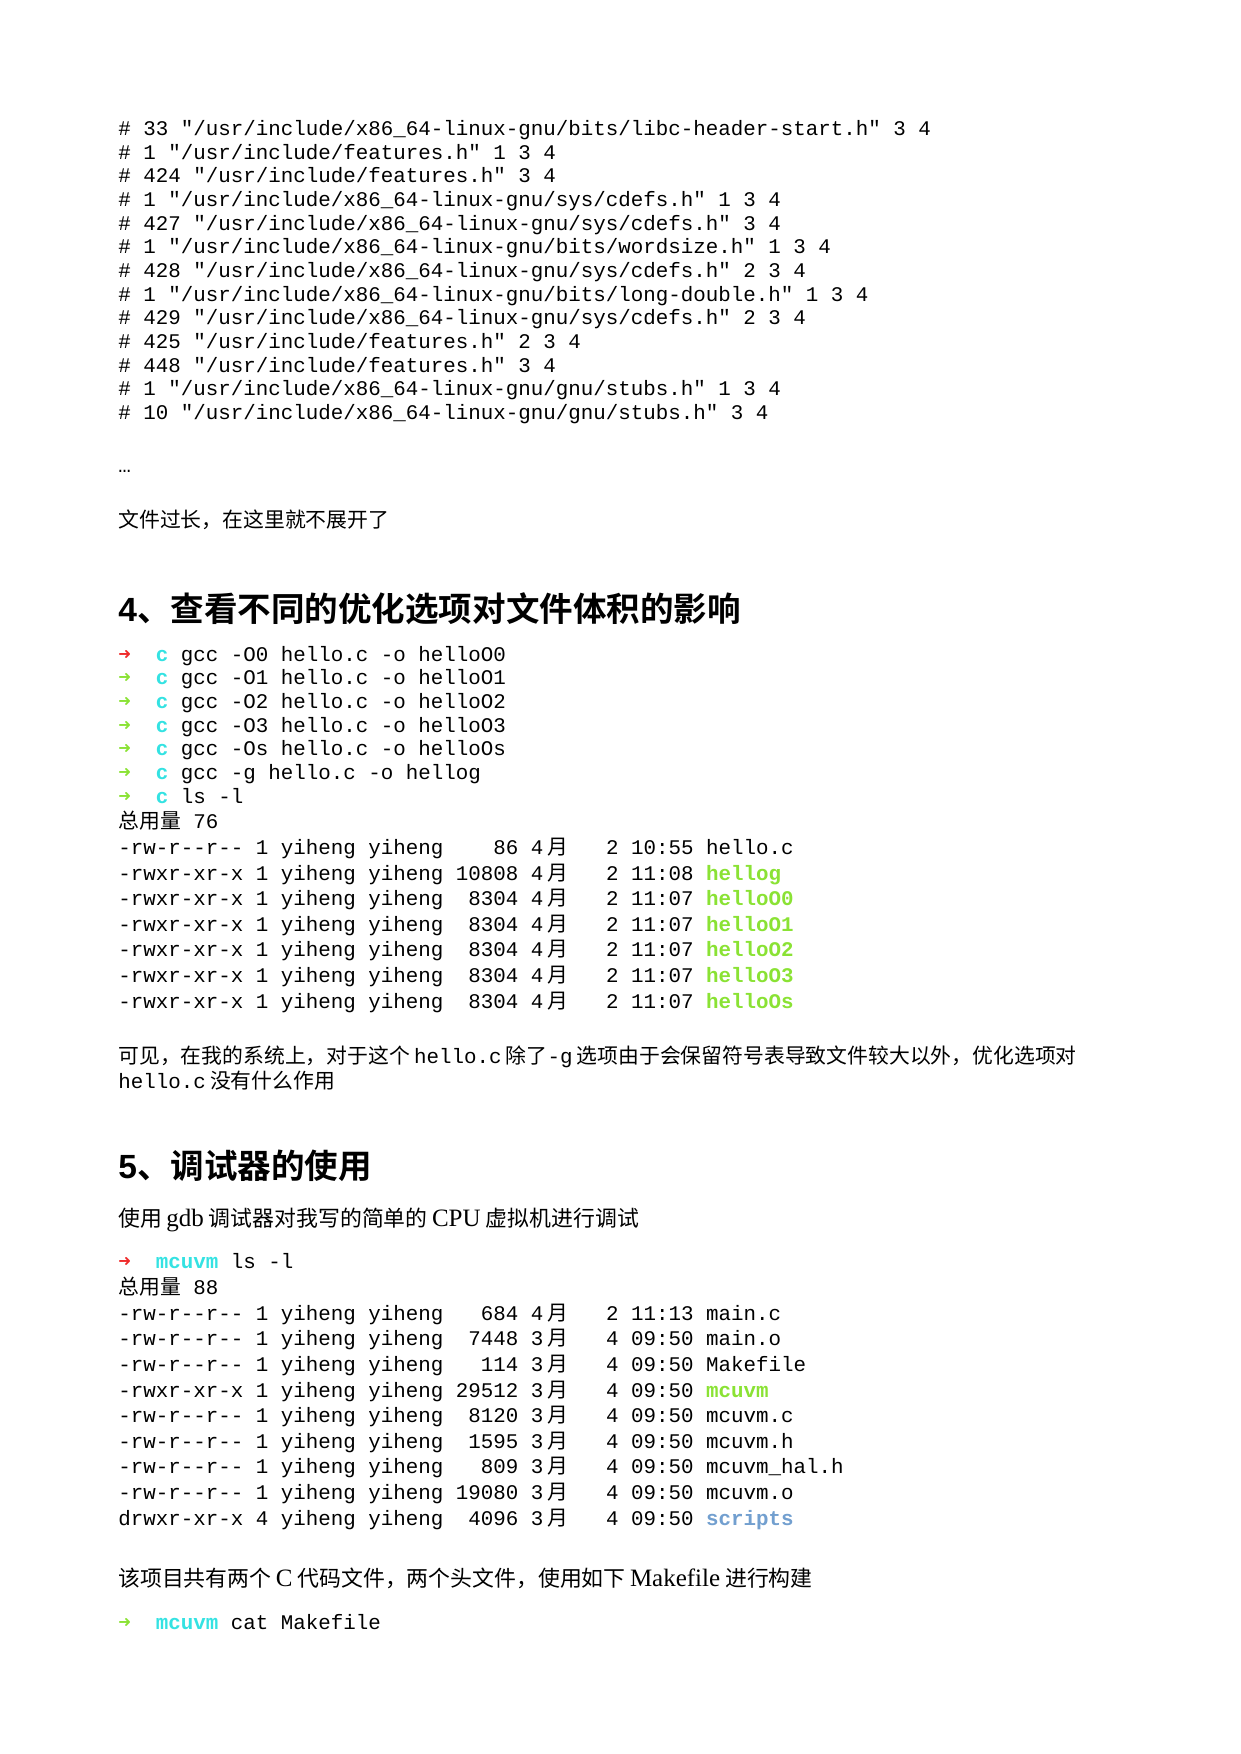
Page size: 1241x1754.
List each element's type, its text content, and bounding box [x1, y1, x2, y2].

text 总用量 88 [118, 1275, 1122, 1301]
text 文件过长，在这里就不展开了 [118, 508, 1122, 532]
text -rw-r--r-- 1 yiheng yiheng 809 3月 4 09:50 mcuvm_hal.h [118, 1454, 1122, 1480]
text # 1 "/usr/include/x86_64-linux-gnu/gnu/stubs.h" 1 3 4 [118, 378, 1122, 402]
text -rwxr-xr-x 1 yiheng yiheng 8304 4月 2 11:07 helloOs [118, 989, 1122, 1014]
text -rwxr-xr-x 1 yiheng yiheng 8304 4月 2 11:07 helloO0 [118, 886, 1122, 912]
text # 1 "/usr/include/features.h" 1 3 4 [118, 142, 1122, 165]
text # 424 "/usr/include/features.h" 3 4 [118, 165, 1122, 189]
text -rw-r--r-- 1 yiheng yiheng 19080 3月 4 09:50 mcuvm.o [118, 1480, 1122, 1506]
text ➜ mcuvm ls -l [118, 1251, 1122, 1275]
subtitle 5、调试器的使用 [118, 1139, 1122, 1188]
text -rw-r--r-- 1 yiheng yiheng 8120 3月 4 09:50 mcuvm.c [118, 1403, 1122, 1429]
text # 1 "/usr/include/x86_64-linux-gnu/sys/cdefs.h" 1 3 4 [118, 189, 1122, 213]
text # 428 "/usr/include/x86_64-linux-gnu/sys/cdefs.h" 2 3 4 [118, 260, 1122, 284]
text -rwxr-xr-x 1 yiheng yiheng 8304 4月 2 11:07 helloO1 [118, 912, 1122, 937]
text -rw-r--r-- 1 yiheng yiheng 1595 3月 4 09:50 mcuvm.h [118, 1429, 1122, 1454]
subtitle 4、查看不同的优化选项对文件体积的影响 [118, 583, 1122, 631]
text drwxr-xr-x 4 yiheng yiheng 4096 3月 4 09:50 scripts [118, 1506, 1122, 1531]
text -rw-r--r-- 1 yiheng yiheng 114 3月 4 09:50 Makefile [118, 1352, 1122, 1378]
text # 448 "/usr/include/features.h" 3 4 [118, 354, 1122, 378]
text # 1 "/usr/include/x86_64-linux-gnu/bits/wordsize.h" 1 3 4 [118, 236, 1122, 260]
text ➜ c ls -l [118, 786, 1122, 809]
text -rwxr-xr-x 1 yiheng yiheng 10808 4月 2 11:08 hellog [118, 861, 1122, 886]
text 使用gdb调试器对我写的简单的CPU虚拟机进行调试 [118, 1201, 1122, 1232]
text ➜ c gcc -O3 hello.c -o helloO3 [118, 715, 1122, 738]
text ➜ mcuvm cat Makefile [118, 1612, 1122, 1635]
text ➜ c gcc -O0 hello.c -o helloO0 [118, 644, 1122, 667]
text # 33 "/usr/include/x86_64-linux-gnu/bits/libc-header-start.h" 3 4 [118, 118, 1122, 142]
text ➜ c gcc -Os hello.c -o helloOs [118, 738, 1122, 762]
text -rw-r--r-- 1 yiheng yiheng 684 4月 2 11:13 main.c [118, 1301, 1122, 1326]
text -rw-r--r-- 1 yiheng yiheng 86 4月 2 10:55 hello.c [118, 835, 1122, 861]
text -rwxr-xr-x 1 yiheng yiheng 29512 3月 4 09:50 mcuvm [118, 1378, 1122, 1403]
text # 10 "/usr/include/x86_64-linux-gnu/gnu/stubs.h" 3 4 [118, 402, 1122, 426]
text # 429 "/usr/include/x86_64-linux-gnu/sys/cdefs.h" 2 3 4 [118, 307, 1122, 331]
text 可见，在我的系统上，对于这个hello.c除了-g选项由于会保留符号表导致文件较大以外，优化选项对hello.c没有什么作用 [118, 1044, 1122, 1095]
text 总用量 76 [118, 809, 1122, 835]
text -rw-r--r-- 1 yiheng yiheng 7448 3月 4 09:50 main.o [118, 1326, 1122, 1352]
text -rwxr-xr-x 1 yiheng yiheng 8304 4月 2 11:07 helloO3 [118, 963, 1122, 989]
text ➜ c gcc -O2 hello.c -o helloO2 [118, 691, 1122, 715]
text ➜ c gcc -O1 hello.c -o helloO1 [118, 667, 1122, 691]
text ➜ c gcc -g hello.c -o hellog [118, 762, 1122, 786]
text 该项目共有两个C代码文件，两个头文件，使用如下Makefile进行构建 [118, 1561, 1122, 1592]
text … [118, 455, 1122, 479]
text # 1 "/usr/include/x86_64-linux-gnu/bits/long-double.h" 1 3 4 [118, 284, 1122, 307]
text # 425 "/usr/include/features.h" 2 3 4 [118, 331, 1122, 354]
text # 427 "/usr/include/x86_64-linux-gnu/sys/cdefs.h" 3 4 [118, 213, 1122, 236]
text -rwxr-xr-x 1 yiheng yiheng 8304 4月 2 11:07 helloO2 [118, 937, 1122, 963]
